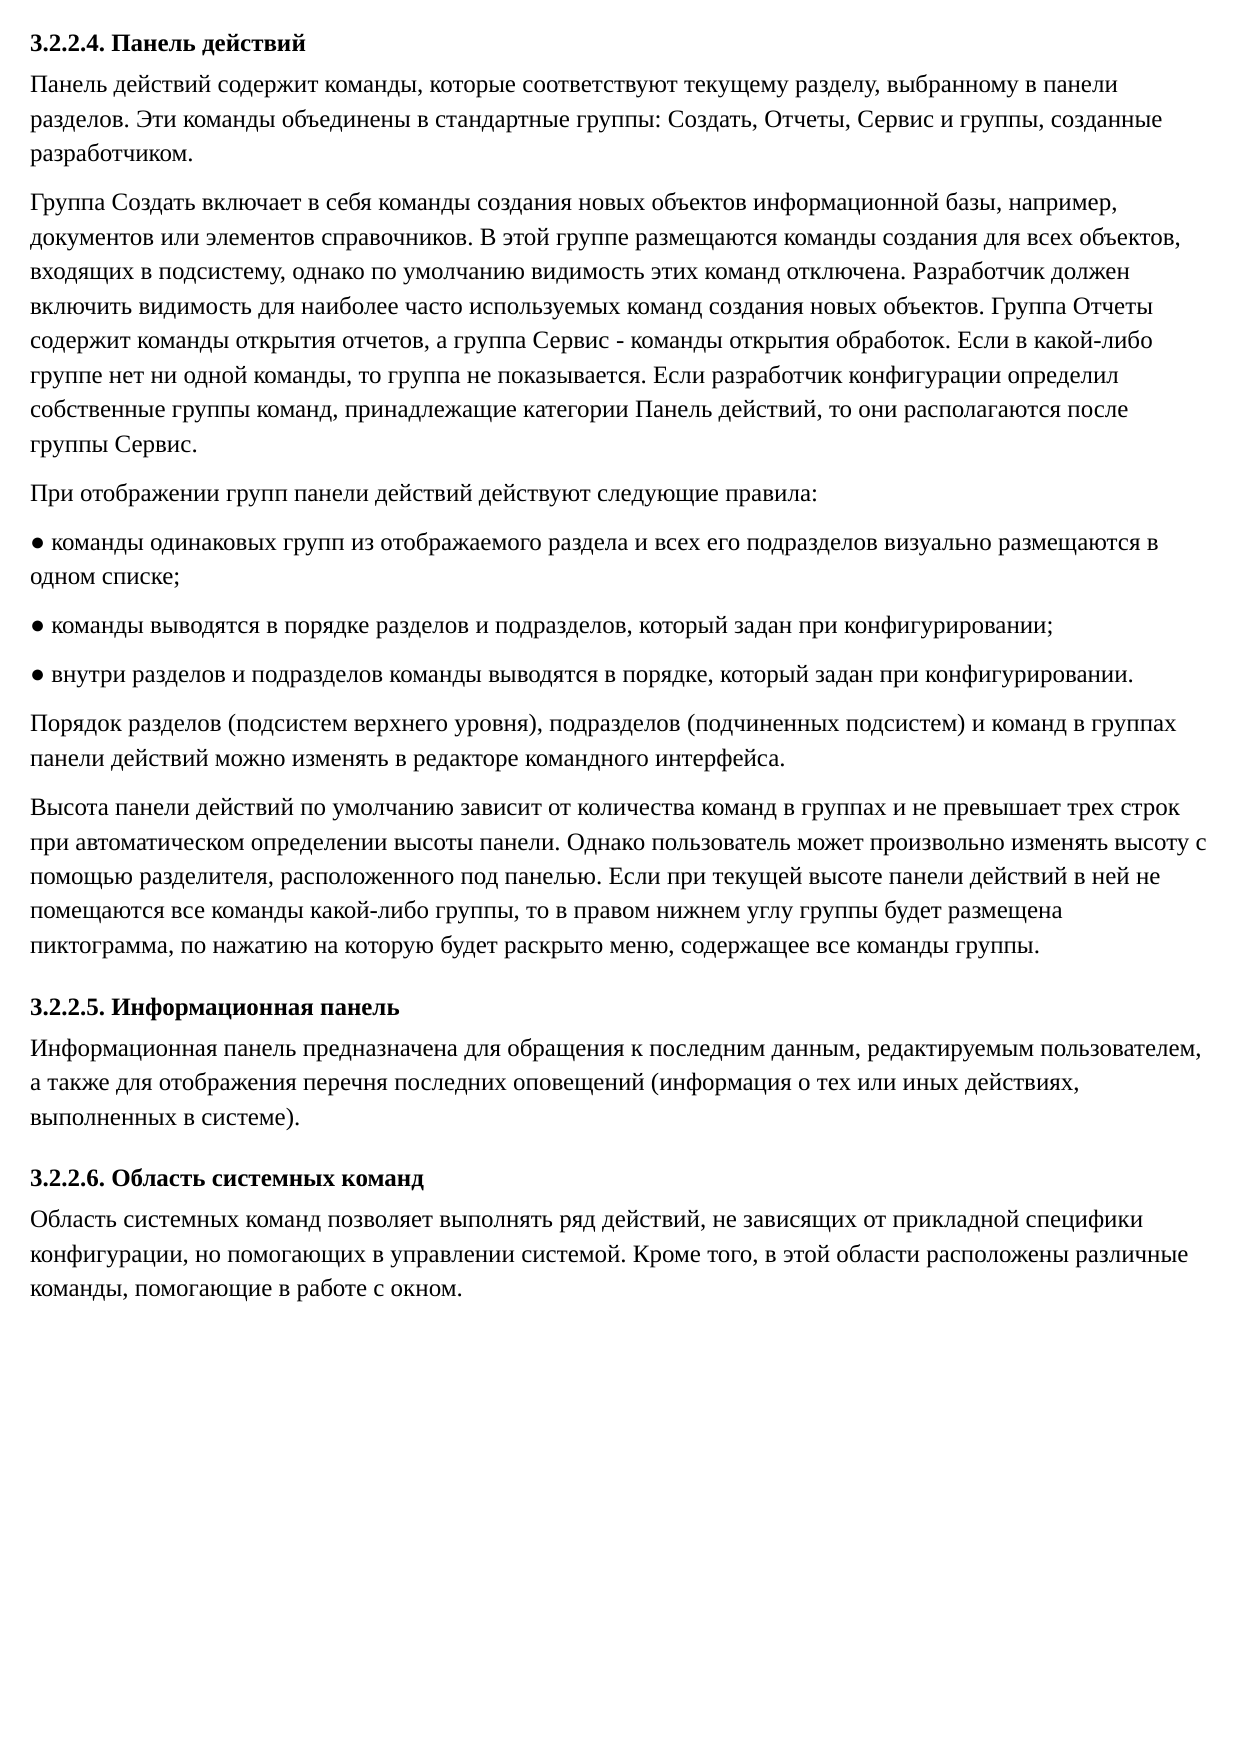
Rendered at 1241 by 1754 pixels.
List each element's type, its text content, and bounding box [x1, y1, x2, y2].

subtitle 3.2.2.5. Информационная панель [30, 992, 1211, 1020]
text При отображении групп панели действий действуют следующие правила: [30, 478, 1211, 507]
text Высота панели действий по умолчанию зависит от количества команд в группах и не превышает трех строк при автоматическом определении высоты панели. Однако пользователь может произвольно изменять высоту с помощью разделителя, расположенного под панелью. Если при текущей высоте панели действий в ней не помещаются все команды какой-либо группы, то в правом нижнем углу группы будет размещена пиктограмма, по нажатию на которую будет раскрыто меню, содержащее все команды группы. [30, 792, 1211, 959]
text Информационная панель предназначена для обращения к последним данным, редактируемым пользователем, а также для отображения перечня последних оповещений (информация о тех или иных действиях, выполненных в системе). [30, 1033, 1211, 1131]
text Панель действий содержит команды, которые соответствуют текущему разделу, выбранному в панели разделов. Эти команды объединены в стандартные группы: Создать, Отчеты, Сервис и группы, созданные разработчиком. [30, 69, 1211, 167]
text Группа Создать включает в себя команды создания новых объектов информационной базы, например, документов или элементов справочников. В этой группе размещаются команды создания для всех объектов, входящих в подсистему, однако по умолчанию видимость этих команд отключена. Разработчик должен включить видимость для наиболее часто используемых команд создания новых объектов. Группа Отчеты содержит команды открытия отчетов, а группа Сервис ‑ команды открытия обработок. Если в какой-либо группе нет ни одной команды, то группа не показывается. Если разработчик конфигурации определил собственные группы команд, принадлежащие категории Панель действий, то они располагаются после группы Сервис. [30, 187, 1211, 457]
text ● внутри разделов и подразделов команды выводятся в порядке, который задан при конфигурировании. [30, 659, 1211, 688]
subtitle 3.2.2.4. Панель действий [30, 28, 1211, 57]
text Область системных команд позволяет выполнять ряд действий, не зависящих от прикладной специфики конфигурации, но помогающих в управлении системой. Кроме того, в этой области расположены различные команды, помогающие в работе с окном. [30, 1204, 1211, 1302]
subtitle 3.2.2.6. Область системных команд [30, 1163, 1211, 1192]
text ● команды одинаковых групп из отображаемого раздела и всех его подразделов визуально размещаются в одном списке; [30, 527, 1211, 590]
text Порядок разделов (подсистем верхнего уровня), подразделов (подчиненных подсистем) и команд в группах панели действий можно изменять в редакторе командного интерфейса. [30, 708, 1211, 772]
text ● команды выводятся в порядке разделов и подразделов, который задан при конфигурировании; [30, 610, 1211, 639]
